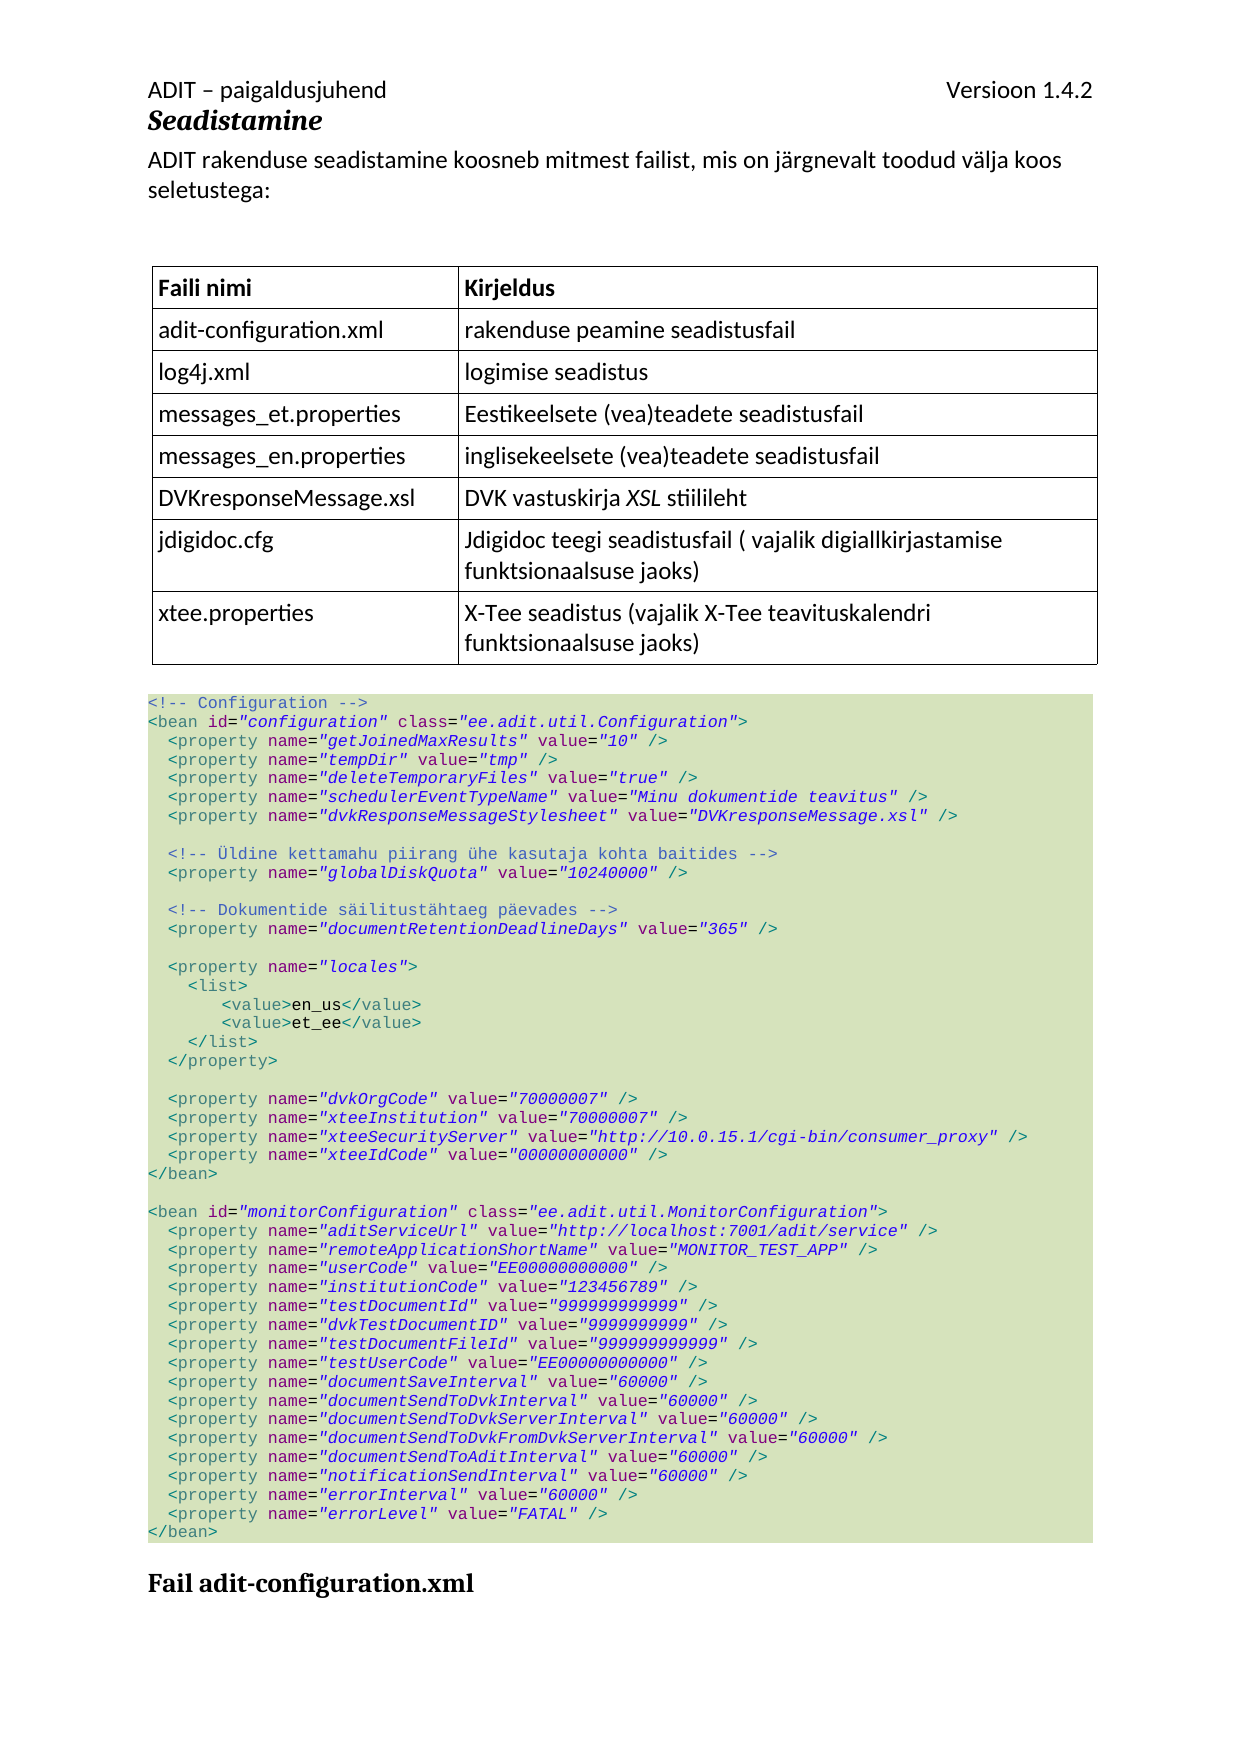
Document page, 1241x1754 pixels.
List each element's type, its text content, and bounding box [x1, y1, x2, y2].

table_cell DVKresponseMessage.xsl [153, 478, 458, 519]
text <property name="tempDir" value="tmp" /> [148, 751, 1093, 770]
text <property name="institutionCode" value="123456789" /> [148, 1279, 1093, 1298]
text </bean> [148, 1524, 1093, 1543]
text <property name="testUserCode" value="EE00000000000" /> [148, 1354, 1093, 1373]
text <property name="userCode" value="EE00000000000" /> [148, 1260, 1093, 1279]
text <value>en_us</value> [148, 996, 1093, 1015]
table_cell xtee.properties [153, 592, 458, 664]
text <property name="dvkOrgCode" value="70000007" /> [148, 1090, 1093, 1109]
table_cell inglisekeelsete (vea)teadete seadistusfail [459, 436, 1097, 477]
text <property name="schedulerEventTypeName" value="Minu dokumentide teavitus" /> [148, 789, 1093, 808]
table_cell Jdigidoc teegi seadistusfail ( vajalik digiallkirjastamise funktsionaalsuse jaoks) [459, 520, 1097, 591]
table_cell Eestikeelsete (vea)teadete seadistusfail [459, 394, 1097, 434]
text </property> [148, 1053, 1093, 1072]
text <list> [148, 977, 1093, 996]
text <!-- Dokumentide säilitustähtaeg päevades --> [148, 902, 1093, 921]
text <!-- Configuration --> [148, 694, 1093, 713]
text <property name="errorLevel" value="FATAL" /> [148, 1505, 1093, 1524]
text <property name="locales"> [148, 958, 1093, 977]
text <bean id="configuration" class="ee.adit.util.Configuration"> [148, 713, 1093, 732]
table_cell messages_en.properties [153, 436, 458, 477]
table_cell messages_et.properties [153, 394, 458, 434]
text ADIT rakenduse seadistamine koosneb mitmest failist, mis on järgnevalt toodud välja koos seletustega: [148, 144, 1093, 205]
text <property name="documentSaveInterval" value="60000" /> [148, 1373, 1093, 1392]
text <property name="notificationSendInterval" value="60000" /> [148, 1467, 1093, 1486]
table_cell adit-configuration.xml [153, 309, 458, 350]
table_cell X-Tee seadistus (vajalik X-Tee teavituskalendri funktsionaalsuse jaoks) [459, 592, 1097, 664]
text <property name="documentSendToDvkFromDvkServerInterval" value="60000" /> [148, 1430, 1093, 1449]
text <bean id="monitorConfiguration" class="ee.adit.util.MonitorConfiguration"> [148, 1203, 1093, 1222]
text <property name="deleteTemporaryFiles" value="true" /> [148, 770, 1093, 789]
text <property name="testDocumentId" value="999999999999" /> [148, 1298, 1093, 1317]
text <property name="documentSendToAditInterval" value="60000" /> [148, 1449, 1093, 1467]
text <property name="globalDiskQuota" value="10240000" /> [148, 864, 1093, 883]
text <property name="documentSendToDvkServerInterval" value="60000" /> [148, 1411, 1093, 1430]
text <value>et_ee</value> [148, 1015, 1093, 1034]
table_cell log4j.xml [153, 351, 458, 392]
text <property name="errorInterval" value="60000" /> [148, 1486, 1093, 1505]
subtitle Fail adit-configuration.xml [148, 1568, 1093, 1599]
text <property name="xteeSecurityServer" value="http://10.0.15.1/cgi-bin/consumer_proxy" /> [148, 1128, 1093, 1147]
text <property name="testDocumentFileId" value="999999999999" /> [148, 1336, 1093, 1354]
table_header Faili nimi [153, 267, 458, 308]
text </bean> [148, 1166, 1093, 1185]
text <property name="getJoinedMaxResults" value="10" /> [148, 732, 1093, 751]
text <property name="xteeIdCode" value="00000000000" /> [148, 1147, 1093, 1166]
text <property name="documentSendToDvkInterval" value="60000" /> [148, 1392, 1093, 1411]
text <property name="xteeInstitution" value="70000007" /> [148, 1109, 1093, 1128]
table_header Kirjeldus [459, 267, 1097, 308]
text <property name="remoteApplicationShortName" value="MONITOR_TEST_APP" /> [148, 1241, 1093, 1260]
text </list> [148, 1034, 1093, 1053]
table_cell jdigidoc.cfg [153, 520, 458, 591]
table_cell DVK vastuskirja XSL stiilileht [459, 478, 1097, 519]
text <property name="documentRetentionDeadlineDays" value="365" /> [148, 921, 1093, 939]
text <property name="dvkTestDocumentID" value="9999999999" /> [148, 1317, 1093, 1336]
text <property name="dvkResponseMessageStylesheet" value="DVKresponseMessage.xsl" /> [148, 808, 1093, 826]
text <property name="aditServiceUrl" value="http://localhost:7001/adit/service" /> [148, 1222, 1093, 1241]
table_cell rakenduse peamine seadistusfail [459, 309, 1097, 350]
subtitle Seadistamine [148, 104, 1093, 138]
text <!-- Üldine kettamahu piirang ühe kasutaja kohta baitides --> [148, 845, 1093, 864]
table_cell logimise seadistus [459, 351, 1097, 392]
